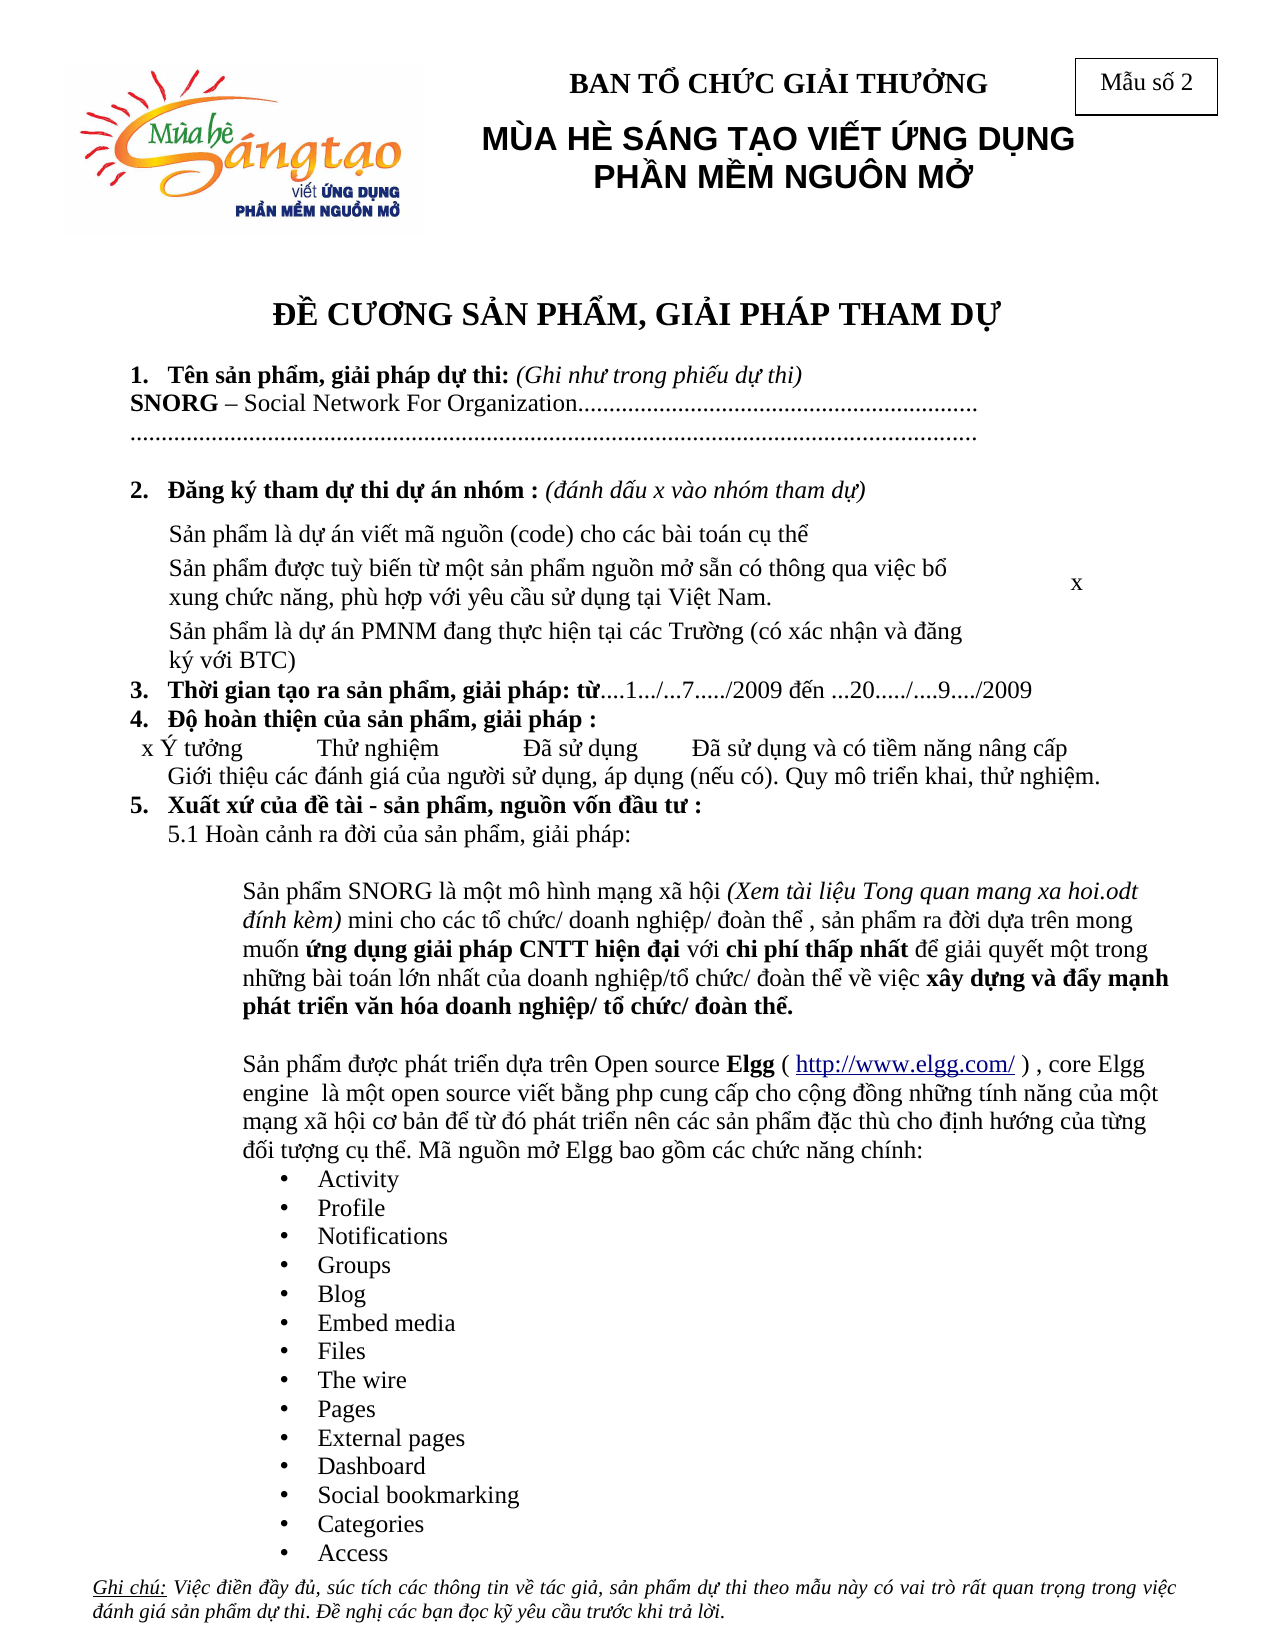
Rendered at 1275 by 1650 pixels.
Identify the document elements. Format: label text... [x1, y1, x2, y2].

list Files [280, 1336, 1181, 1365]
list Notifications [280, 1221, 1181, 1250]
table_header  Đã sử dụng và có tiềm năng nâng cấp [655, 733, 1123, 761]
table_cell  [992, 613, 1161, 675]
picture [63, 65, 425, 235]
list Access [280, 1538, 1181, 1566]
table_header  Đã sử dụng [486, 733, 655, 761]
table_header BAN TỔ CHỨC GIẢI THƯỞNG MÙA HÈ SÁNG TẠO VIẾT ỨNG DỤNG PHẦN MỀM NGUÔN MỞ [453, 56, 1105, 243]
list Social bookmarking [280, 1480, 1181, 1509]
table_cell Sản phẩm được tuỳ biến từ một sản phẩm nguồn mở sẵn có thông qua việc bổ xung chức năng, phù hợp với yêu cầu sử dụng tại Việt Nam. [167, 550, 992, 612]
table_header x Ý tưởng [130, 733, 280, 761]
table_cell x [992, 550, 1161, 612]
list Profile [280, 1193, 1181, 1221]
list Độ hoàn thiện của sản phẩm, giải pháp : [130, 704, 1181, 733]
table_cell Sản phẩm là dự án PMNM đang thực hiện tại các Trường (có xác nhận và đăng ký với BTC) [167, 613, 992, 675]
list Groups [280, 1250, 1181, 1279]
text Giới thiệu các đánh giá của người sử dụng, áp dụng (nếu có). Quy mô triển khai, thử nghiệm. [92, 761, 1181, 790]
list Categories [280, 1509, 1181, 1538]
list Pages [280, 1394, 1181, 1423]
text Sản phẩm SNORG là một mô hình mạng xã hội (Xem tài liệu Tong quan mang xa hoi.odt đính kèm) mini cho các tổ chức/ doanh nghiệp/ đoàn thể , sản phẩm ra đời dựa trên mong muốn ứng dụng giải pháp CNTT hiện đại với chi phí thấp nhất để giải quyết một trong những bài toán lớn nhất của doanh nghiệp/tổ chức/ đoàn thể về việc xây dựng và đẩy mạnh phát triển văn hóa doanh nghiệp/ tổ chức/ đoàn thể. [242, 876, 1181, 1020]
list Hoàn cảnh ra đời của sản phẩm, giải pháp: [167, 819, 1181, 848]
table_header  Thử nghiệm [280, 733, 486, 761]
list Activity [280, 1164, 1181, 1193]
text ĐỀ CƯƠNG SẢN PHẨM, GIẢI PHÁP THAM DỰ [92, 294, 1181, 333]
list Đăng ký tham dự thi dự án nhóm : (đánh dấu x vào nhóm tham dự) [130, 475, 1181, 503]
list Blog [280, 1279, 1181, 1308]
table_header  [992, 518, 1161, 550]
list Thời gian tạo ra sản phẩm, giải pháp: từ....1.../...7...../2009 đến ...20...../....9..../2009 [130, 675, 1181, 704]
list Dashboard [280, 1451, 1181, 1480]
list Embed media [280, 1308, 1181, 1336]
text Sản phẩm được phát triển dựa trên Open source Elgg ( http://www.elgg.com/ ) , core Elgg engine là một open source viết bằng php cung cấp cho cộng đồng những tính năng của một mạng xã hội cơ bản để từ đó phát triển nên các sản phẩm đặc thù cho định hướng của từng đối tượng cụ thể. Mã nguồn mở Elgg bao gồm các chức năng chính: [242, 1049, 1181, 1164]
list Tên sản phẩm, giải pháp dự thi: (Ghi như trong phiếu dự thi) [130, 360, 1181, 388]
table_header [36, 56, 452, 243]
text SNORG – Social Network For Organization [130, 388, 1181, 417]
table_header Sản phẩm là dự án viết mã nguồn (code) cho các bài toán cụ thể [167, 518, 992, 550]
list The wire [280, 1365, 1181, 1394]
list Xuất xứ của đề tài - sản phẩm, nguồn vốn đầu tư : [130, 790, 1181, 819]
list External pages [280, 1423, 1181, 1451]
